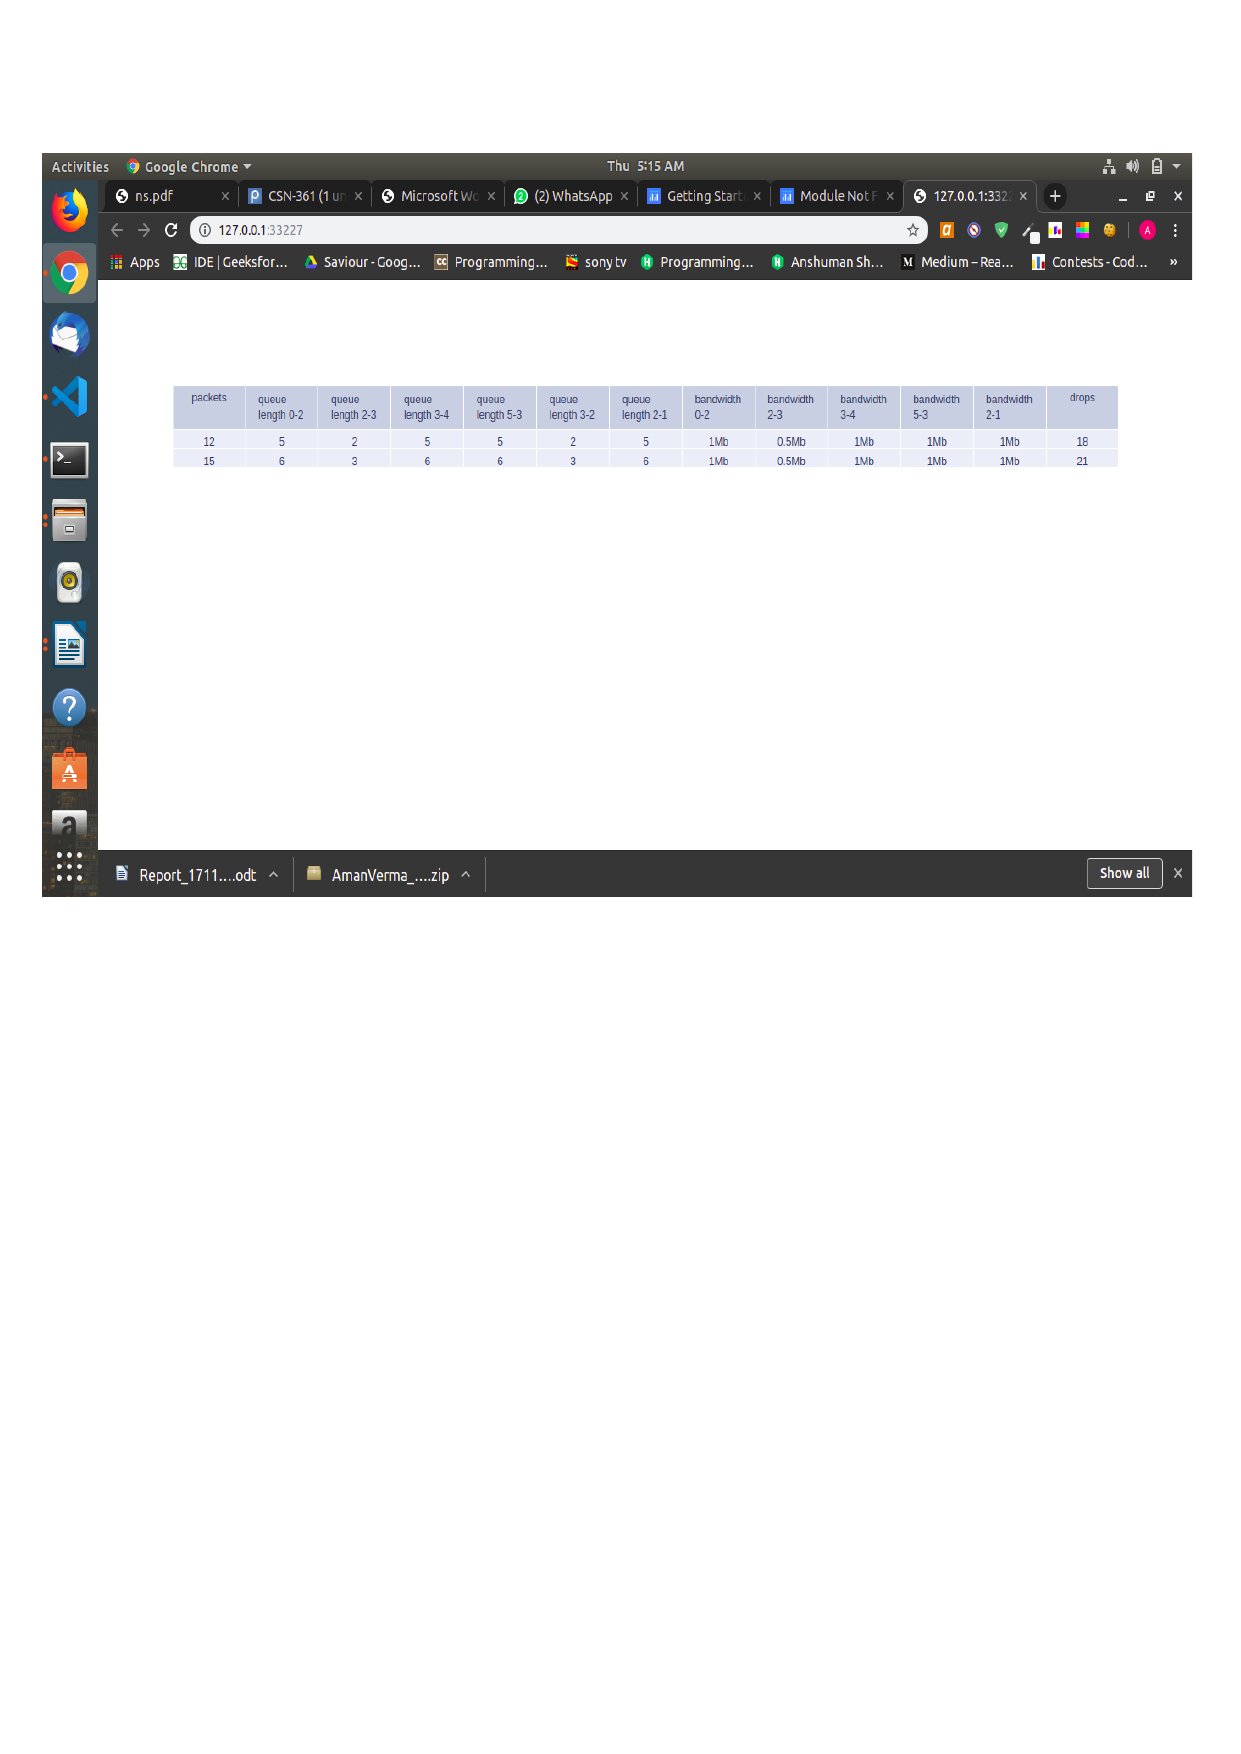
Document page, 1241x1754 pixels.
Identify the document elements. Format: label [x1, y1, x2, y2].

picture [42, 153, 1193, 897]
